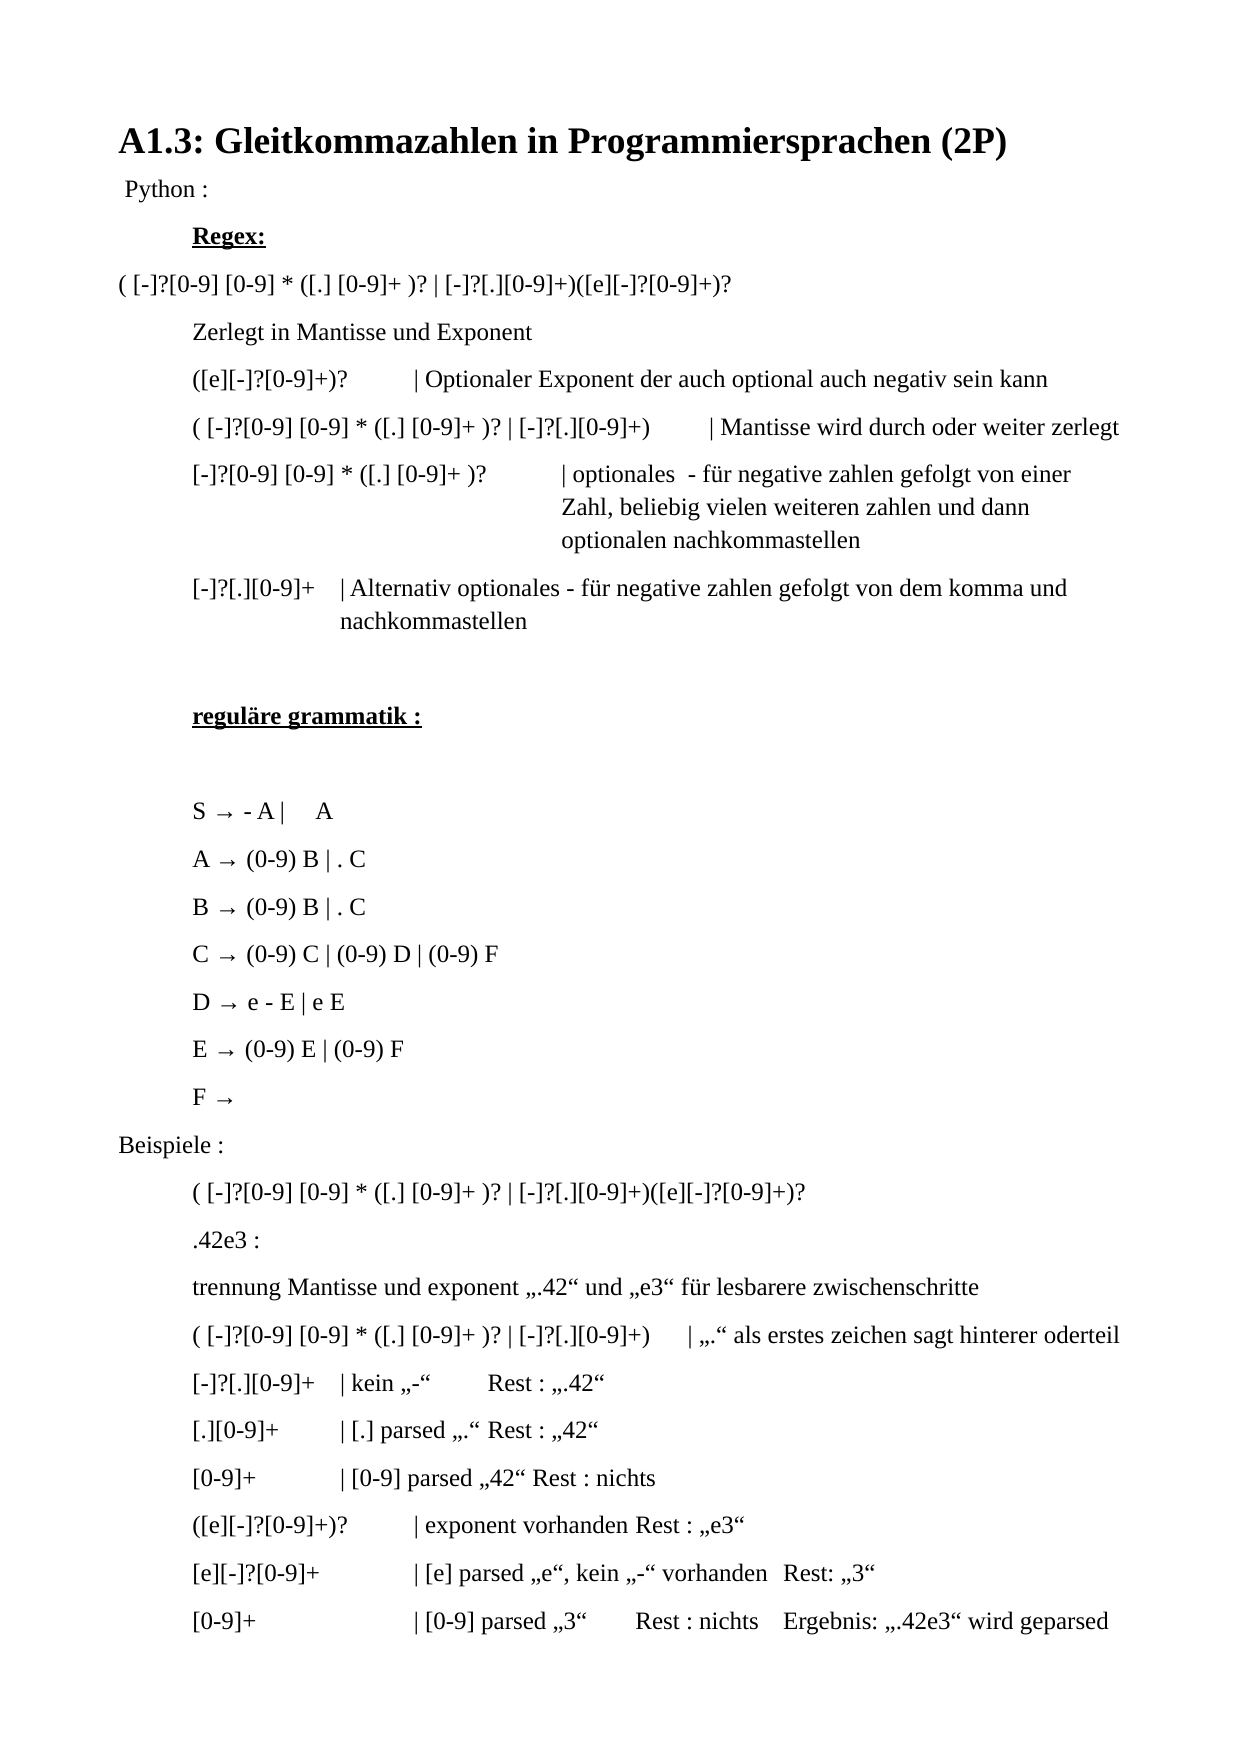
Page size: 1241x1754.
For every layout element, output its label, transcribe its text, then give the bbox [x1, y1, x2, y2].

text D → e - E | e E [118, 987, 1122, 1016]
text Zerlegt in Mantisse und Exponent [118, 317, 1122, 345]
text E → (0-9) E | (0-9) F [118, 1034, 1122, 1063]
text reguläre grammatik : [118, 701, 1122, 730]
text ( [-]?[0-9] [0-9] * ([.] [0-9]+ )? | [-]?[.][0-9]+)([e][-]?[0-9]+)? [118, 1177, 1122, 1206]
text ( [-]?[0-9] [0-9] * ([.] [0-9]+ )? | [-]?[.][0-9]+) | Mantisse wird durch oder weiter zerlegt [118, 412, 1122, 441]
text [-]?[.][0-9]+ | Alternativ optionales - für negative zahlen gefolgt von dem komma und nachkommastellen [118, 573, 1122, 635]
text ( [-]?[0-9] [0-9] * ([.] [0-9]+ )? | [-]?[.][0-9]+)([e][-]?[0-9]+)? [118, 269, 1122, 298]
text Python : [118, 174, 1122, 202]
subtitle A1.3: Gleitkommazahlen in Programmiersprachen (2P) [118, 118, 1122, 161]
text .42e3 : [118, 1225, 1122, 1254]
text [0-9]+ | [0-9] parsed „42“ Rest : nichts [118, 1463, 1122, 1492]
text F → 𝜖 [118, 1082, 1122, 1111]
text ([e][-]?[0-9]+)? | Optionaler Exponent der auch optional auch negativ sein kann [118, 364, 1122, 393]
text ( [-]?[0-9] [0-9] * ([.] [0-9]+ )? | [-]?[.][0-9]+) | „.“ als erstes zeichen sagt hinterer oderteil [118, 1320, 1122, 1349]
text [.][0-9]+ | [.] parsed „.“ Rest : „42“ [118, 1415, 1122, 1444]
text A → (0-9) B | . C [118, 844, 1122, 873]
text Regex: [118, 221, 1122, 250]
text [-]?[0-9] [0-9] * ([.] [0-9]+ )? | optionales - für negative zahlen gefolgt von einer Zahl, beliebig vielen weiteren zahlen und dann optionalen nachkommastellen [118, 459, 1122, 554]
text ([e][-]?[0-9]+)? | exponent vorhanden Rest : „e3“ [118, 1511, 1122, 1539]
text B → (0-9) B | . C [118, 892, 1122, 920]
text C → (0-9) C | (0-9) D | (0-9) F [118, 939, 1122, 968]
text trennung Mantisse und exponent „.42“ und „e3“ für lesbarere zwischenschritte [118, 1272, 1122, 1301]
text S → - A | 𝜖 A [118, 796, 1122, 825]
text [-]?[.][0-9]+ | kein „-“ Rest : „.42“ [118, 1368, 1122, 1396]
text [0-9]+ | [0-9] parsed „3“ Rest : nichts Ergebnis: „.42e3“ wird geparsed [118, 1606, 1122, 1634]
text [e][-]?[0-9]+ | [e] parsed „e“, kein „-“ vorhanden Rest: „3“ [118, 1558, 1122, 1587]
text Beispiele : [118, 1130, 1122, 1158]
